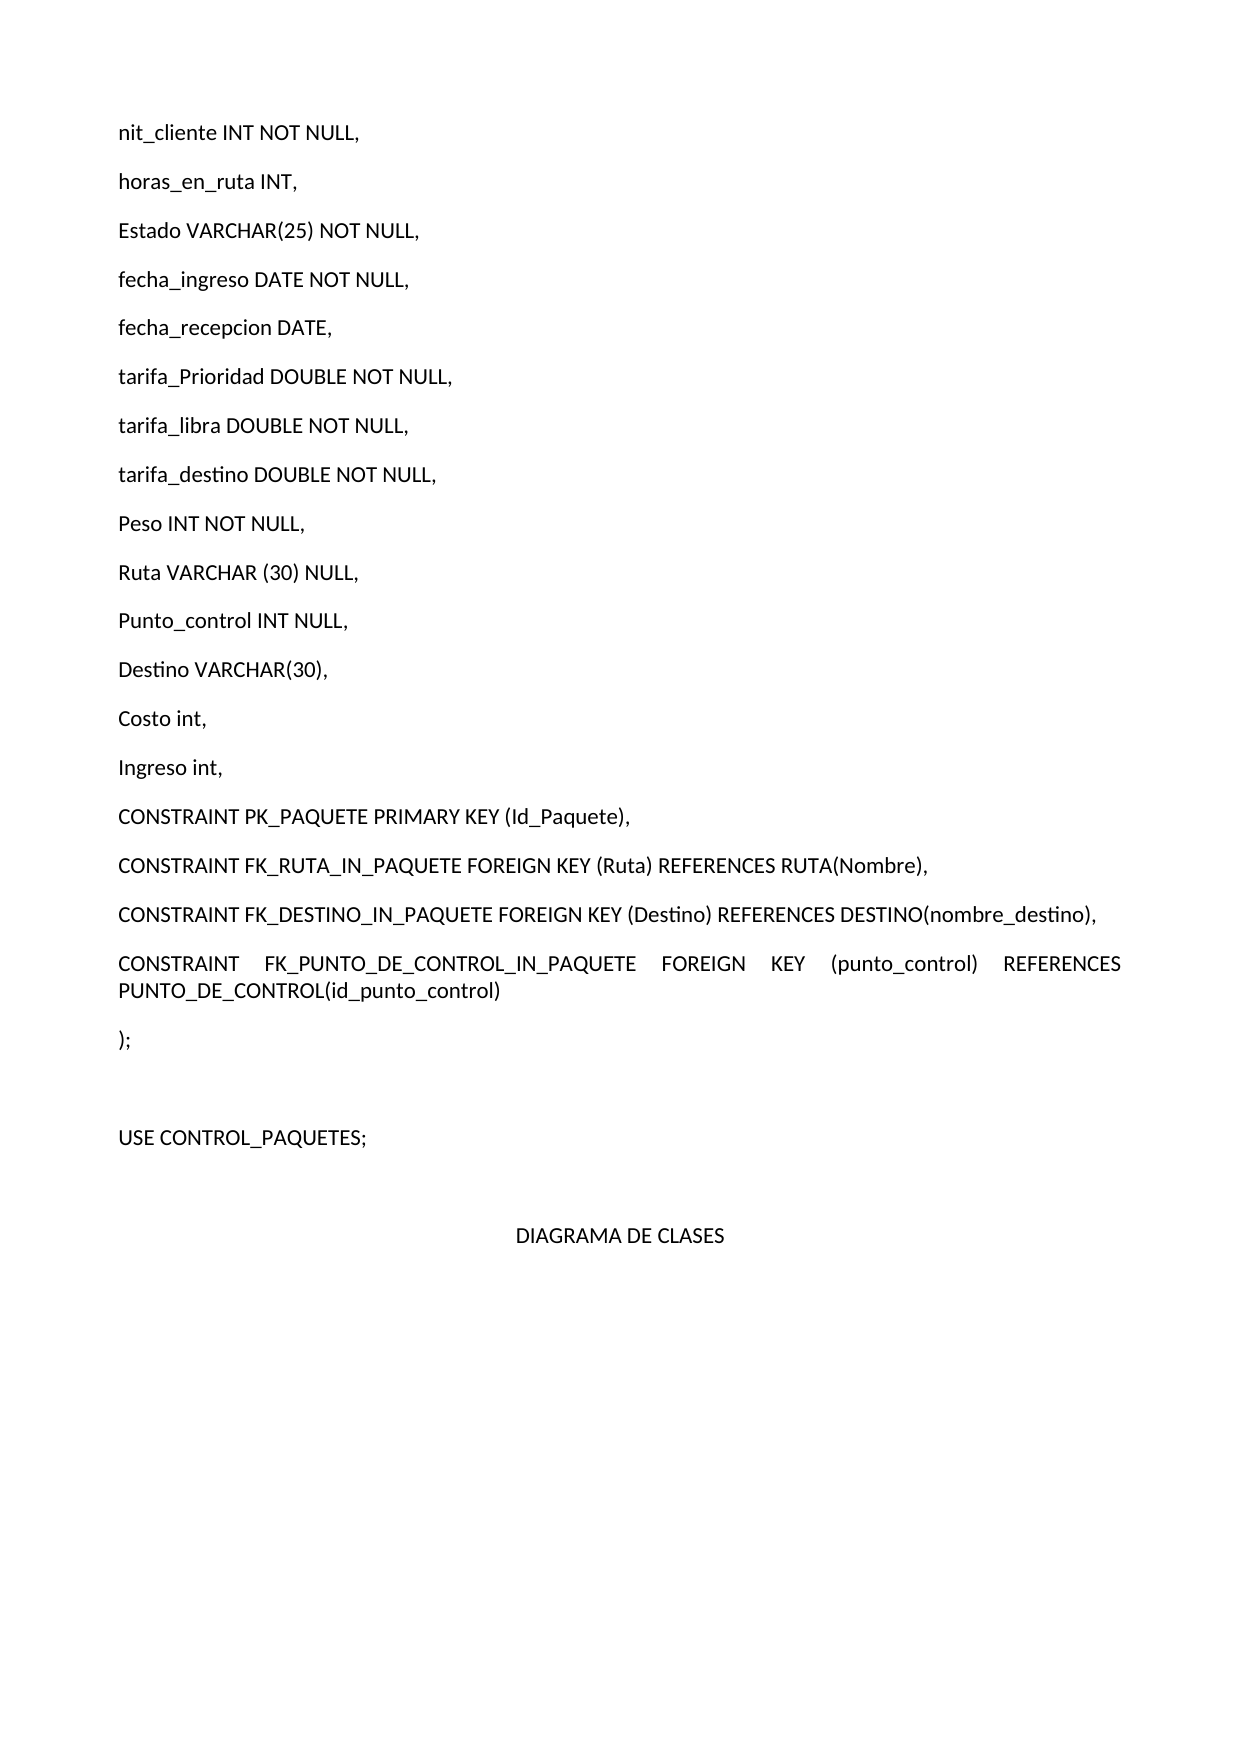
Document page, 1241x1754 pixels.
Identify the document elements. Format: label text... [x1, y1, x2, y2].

text CONSTRAINT PK_PAQUETE PRIMARY KEY (Id_Paquete), [118, 802, 1122, 830]
text Destino VARCHAR(30), [118, 656, 1122, 683]
text USE CONTROL_PAQUETES; [118, 1123, 1122, 1151]
text CONSTRAINT FK_RUTA_IN_PAQUETE FOREIGN KEY (Ruta) REFERENCES RUTA(Nombre), [118, 851, 1122, 879]
text Ruta VARCHAR (30) NULL, [118, 558, 1122, 586]
text CONSTRAINT FK_PUNTO_DE_CONTROL_IN_PAQUETE FOREIGN KEY (punto_control) REFERENCES PUNTO_DE_CONTROL(id_punto_control) [118, 949, 1122, 1005]
text fecha_recepcion DATE, [118, 313, 1122, 342]
text DIAGRAMA DE CLASES [118, 1221, 1122, 1249]
text fecha_ingreso DATE NOT NULL, [118, 265, 1122, 293]
text Costo int, [118, 704, 1122, 732]
text horas_en_ruta INT, [118, 167, 1122, 195]
text Peso INT NOT NULL, [118, 509, 1122, 537]
text ); [118, 1026, 1122, 1053]
text tarifa_libra DOUBLE NOT NULL, [118, 411, 1122, 439]
text Ingreso int, [118, 753, 1122, 781]
text Estado VARCHAR(25) NOT NULL, [118, 216, 1122, 244]
text tarifa_destino DOUBLE NOT NULL, [118, 460, 1122, 488]
text CONSTRAINT FK_DESTINO_IN_PAQUETE FOREIGN KEY (Destino) REFERENCES DESTINO(nombre_destino), [118, 900, 1122, 928]
text Punto_control INT NULL, [118, 607, 1122, 635]
text tarifa_Prioridad DOUBLE NOT NULL, [118, 362, 1122, 390]
text nit_cliente INT NOT NULL, [118, 118, 1122, 146]
